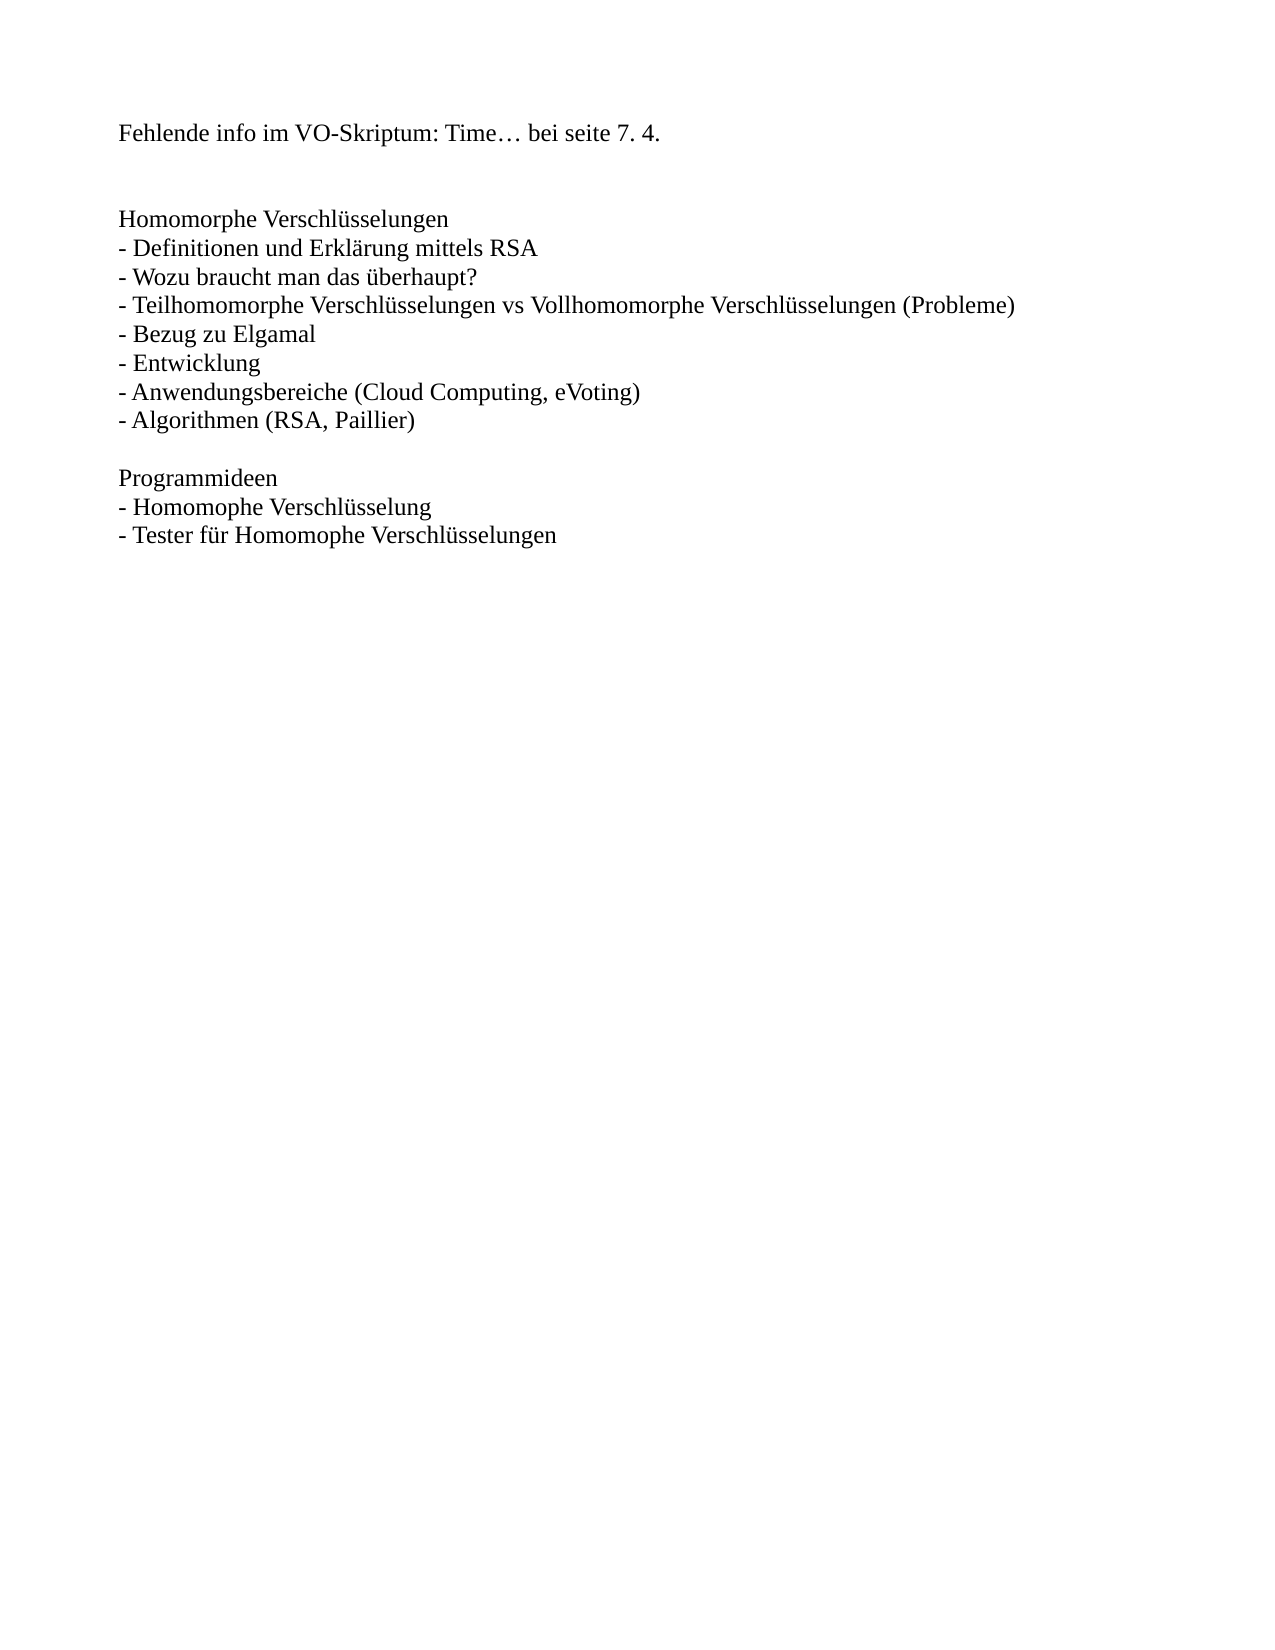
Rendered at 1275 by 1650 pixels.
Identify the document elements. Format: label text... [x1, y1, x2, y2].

text - Teilhomomorphe Verschlüsselungen vs Vollhomomorphe Verschlüsselungen (Probleme) [118, 291, 1157, 319]
text Homomorphe Verschlüsselungen [118, 204, 1157, 233]
text - Tester für Homomophe Verschlüsselungen [118, 521, 1157, 549]
text - Wozu braucht man das überhaupt? [118, 262, 1157, 291]
text Fehlende info im VO-Skriptum: Time… bei seite 7. 4. [118, 118, 1157, 147]
text - Anwendungsbereiche (Cloud Computing, eVoting) [118, 377, 1157, 406]
text Programmideen [118, 463, 1157, 492]
text - Algorithmen (RSA, Paillier) [118, 406, 1157, 434]
text - Homomophe Verschlüsselung [118, 492, 1157, 521]
text - Entwicklung [118, 348, 1157, 377]
text - Bezug zu Elgamal [118, 319, 1157, 348]
text - Definitionen und Erklärung mittels RSA [118, 233, 1157, 262]
